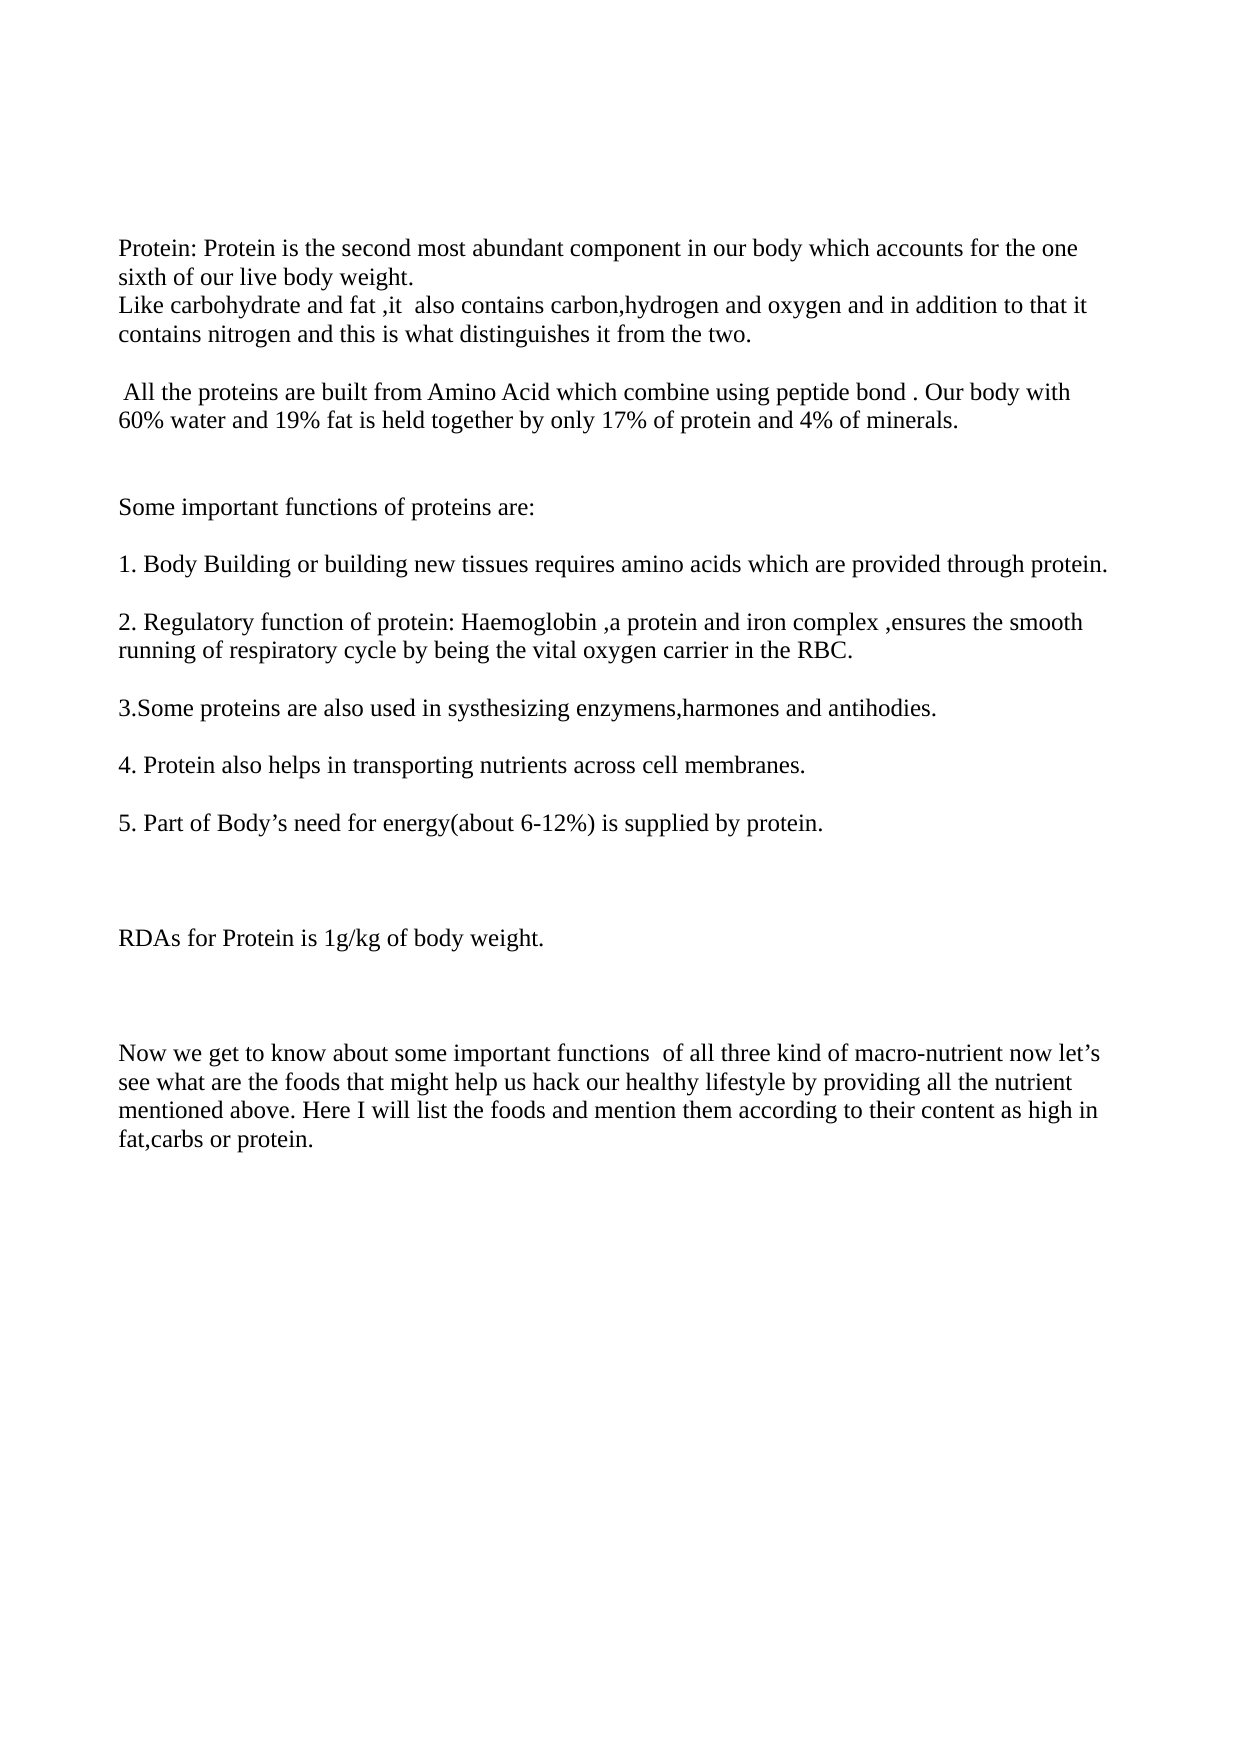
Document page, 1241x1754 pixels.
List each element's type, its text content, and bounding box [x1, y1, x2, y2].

text All the proteins are built from Amino Acid which combine using peptide bond . Our body with 60% water and 19% fat is held together by only 17% of protein and 4% of minerals. [118, 377, 1122, 434]
text 2. Regulatory function of protein: Haemoglobin ,a protein and iron complex ,ensures the smooth running of respiratory cycle by being the vital oxygen carrier in the RBC. [118, 607, 1122, 664]
text Protein: Protein is the second most abundant component in our body which accounts for the one sixth of our live body weight. [118, 233, 1122, 291]
text Some important functions of proteins are: [118, 492, 1122, 521]
text 3.Some proteins are also used in systhesizing enzymens,harmones and antihodies. [118, 693, 1122, 722]
text Now we get to know about some important functions of all three kind of macro-nutrient now let’s see what are the foods that might help us hack our healthy lifestyle by providing all the nutrient mentioned above. Here I will list the foods and mention them according to their content as high in fat,carbs or protein. [118, 1038, 1122, 1153]
text 5. Part of Body’s need for energy(about 6-12%) is supplied by protein. [118, 808, 1122, 837]
text 1. Body Building or building new tissues requires amino acids which are provided through protein. [118, 549, 1122, 578]
text 4. Protein also helps in transporting nutrients across cell membranes. [118, 751, 1122, 779]
text RDAs for Protein is 1g/kg of body weight. [118, 923, 1122, 952]
text Like carbohydrate and fat ,it also contains carbon,hydrogen and oxygen and in addition to that it contains nitrogen and this is what distinguishes it from the two. [118, 291, 1122, 348]
